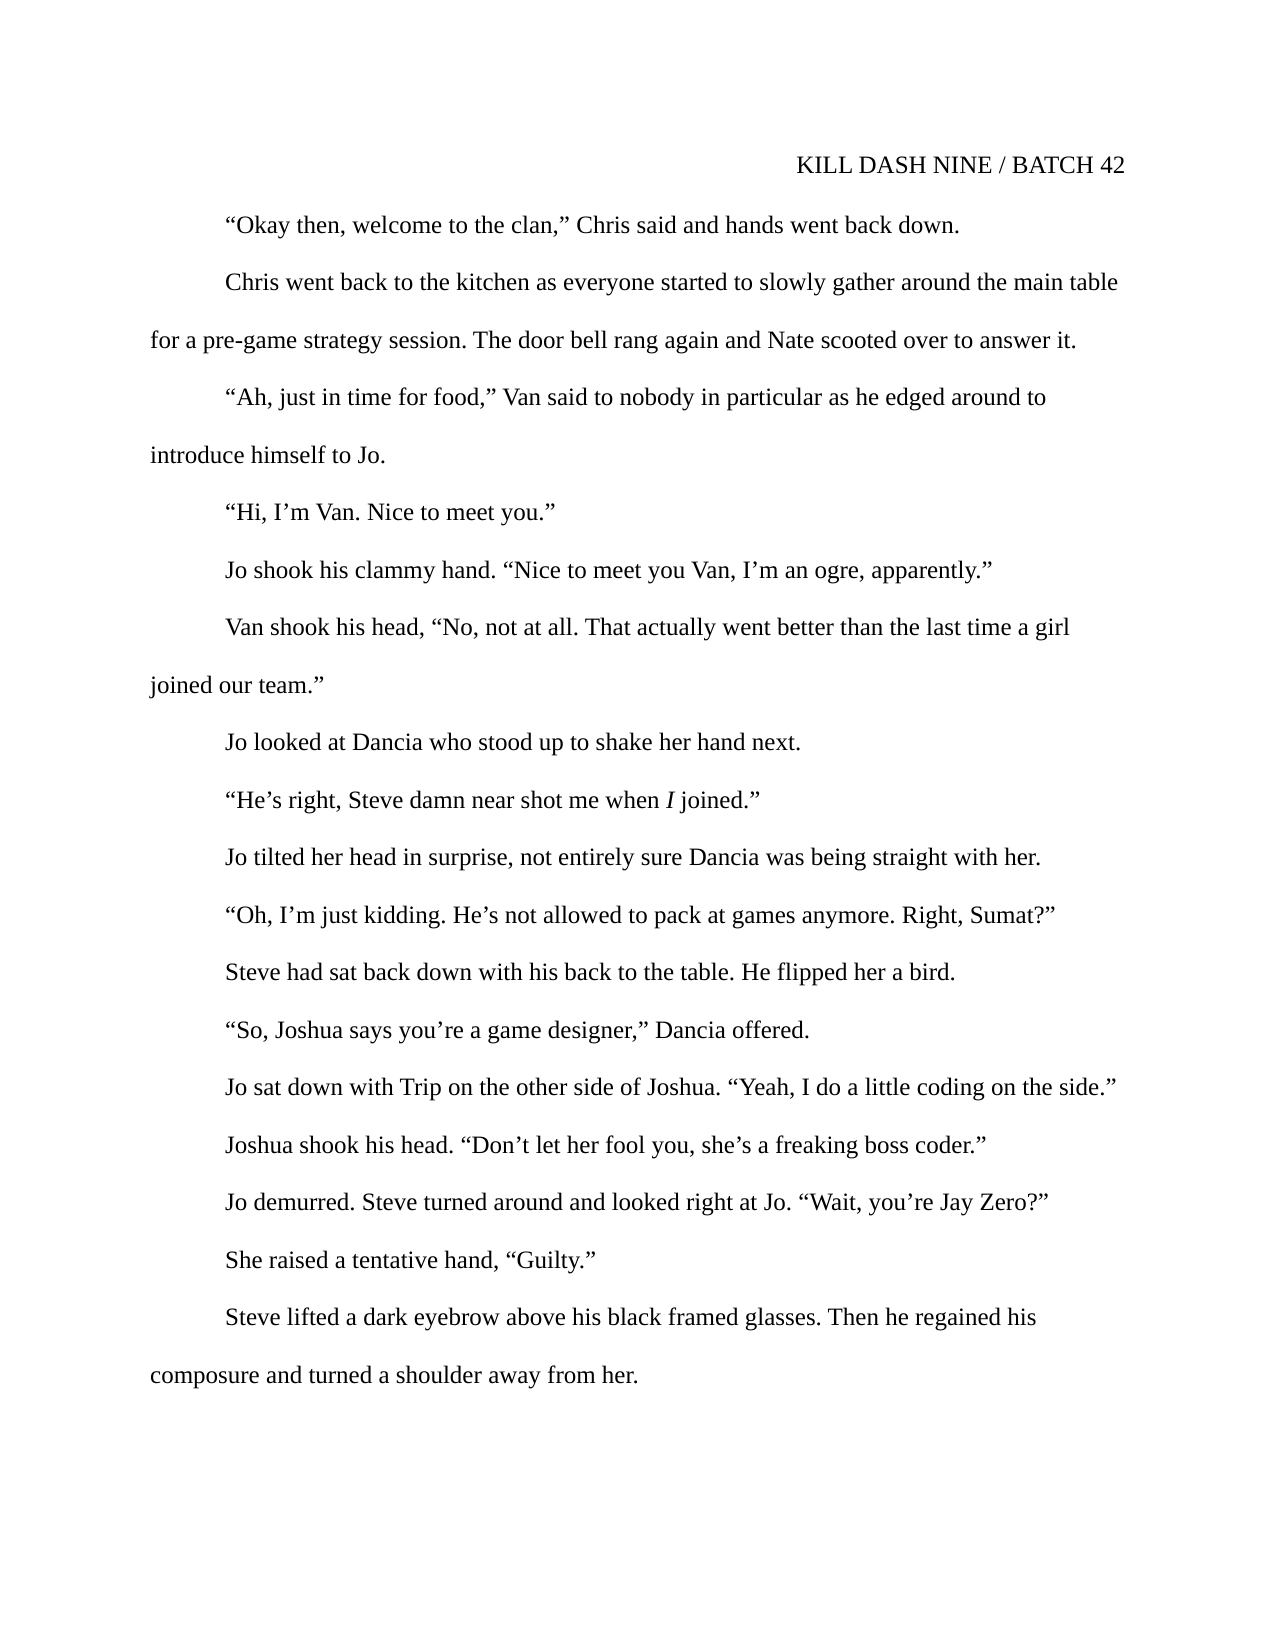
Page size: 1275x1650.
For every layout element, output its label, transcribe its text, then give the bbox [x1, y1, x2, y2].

text Steve lifted a dark eyebrow above his black framed glasses. Then he regained his composure and turned a shoulder away from her. [150, 1302, 1125, 1389]
text Chris went back to the kitchen as everyone started to slowly gather around the main table for a pre-game strategy session. The door bell rang again and Nate scooted over to answer it. [150, 267, 1125, 354]
text “Ah, just in time for food,” Van said to nobody in particular as he edged around to introduce himself to Jo. [150, 382, 1125, 469]
text Jo tilted her head in surprise, not entirely sure Dancia was being straight with her. [150, 842, 1125, 871]
text “Hi, I’m Van. Nice to meet you.” [150, 497, 1125, 526]
text Steve had sat back down with his back to the table. He flipped her a bird. [150, 957, 1125, 986]
text Jo looked at Dancia who stood up to shake her hand next. [150, 727, 1125, 756]
text “Okay then, welcome to the clan,” Chris said and hands went back down. [150, 210, 1125, 239]
text Jo sat down with Trip on the other side of Joshua. “Yeah, I do a little coding on the side.” [150, 1072, 1125, 1101]
text “Oh, I’m just kidding. He’s not allowed to pack at games anymore. Right, Sumat?” [150, 900, 1125, 929]
text She raised a tentative hand, “Guilty.” [150, 1245, 1125, 1274]
text “So, Joshua says you’re a game designer,” Dancia offered. [150, 1015, 1125, 1044]
text Jo demurred. Steve turned around and looked right at Jo. “Wait, you’re Jay Zero?” [150, 1187, 1125, 1216]
text “He’s right, Steve damn near shot me when I joined.” [150, 785, 1125, 814]
text Jo shook his clammy hand. “Nice to meet you Van, I’m an ogre, apparently.” [150, 555, 1125, 584]
text Van shook his head, “No, not at all. That actually went better than the last time a girl joined our team.” [150, 612, 1125, 699]
text Joshua shook his head. “Don’t let her fool you, she’s a freaking boss coder.” [150, 1130, 1125, 1159]
